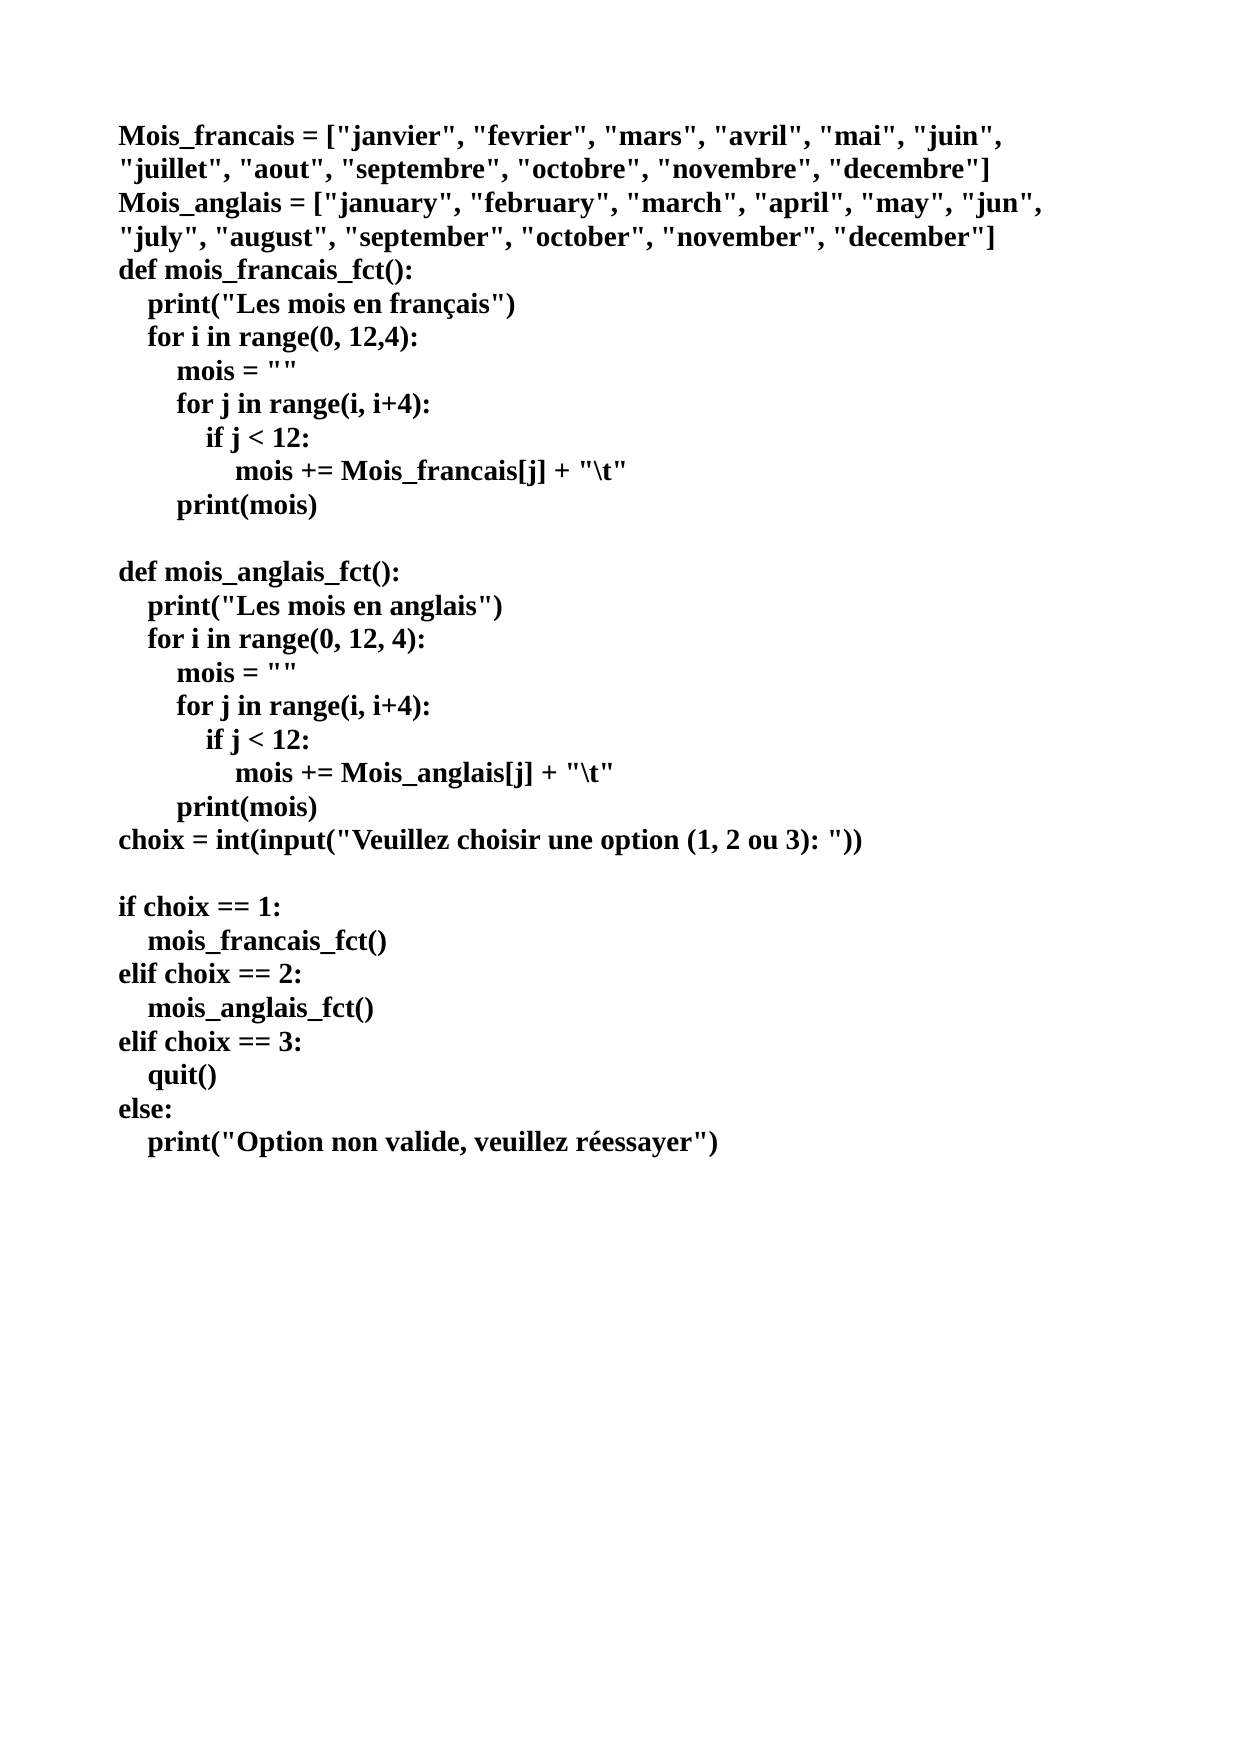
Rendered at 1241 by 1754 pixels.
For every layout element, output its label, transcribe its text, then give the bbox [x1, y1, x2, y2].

text print(mois) [118, 487, 1122, 521]
text else: [118, 1091, 1122, 1124]
text mois_francais_fct() [118, 923, 1122, 957]
text for i in range(0, 12,4): [118, 319, 1122, 353]
text print("Les mois en français") [118, 286, 1122, 319]
text for j in range(i, i+4): [118, 386, 1122, 420]
text for j in range(i, i+4): [118, 688, 1122, 722]
text for i in range(0, 12, 4): [118, 621, 1122, 655]
text if choix == 1: [118, 889, 1122, 923]
text Mois_francais = ["janvier", "fevrier", "mars", "avril", "mai", "juin", "juillet", "aout", "septembre", "octobre", "novembre", "decembre"] [118, 118, 1122, 185]
text print("Les mois en anglais") [118, 588, 1122, 621]
text print("Option non valide, veuillez réessayer") [118, 1124, 1122, 1158]
text elif choix == 2: [118, 957, 1122, 990]
text mois_anglais_fct() [118, 990, 1122, 1024]
text mois = "" [118, 655, 1122, 688]
text elif choix == 3: [118, 1024, 1122, 1057]
text print(mois) [118, 789, 1122, 822]
text if j < 12: [118, 420, 1122, 453]
text def mois_anglais_fct(): [118, 554, 1122, 588]
text def mois_francais_fct(): [118, 252, 1122, 286]
text mois += Mois_anglais[j] + "\t" [118, 755, 1122, 789]
text choix = int(input("Veuillez choisir une option (1, 2 ou 3): ")) [118, 822, 1122, 856]
text if j < 12: [118, 722, 1122, 755]
text mois = "" [118, 353, 1122, 386]
text quit() [118, 1057, 1122, 1091]
text Mois_anglais = ["january", "february", "march", "april", "may", "jun", "july", "august", "september", "october", "november", "december"] [118, 185, 1122, 252]
text mois += Mois_francais[j] + "\t" [118, 453, 1122, 487]
